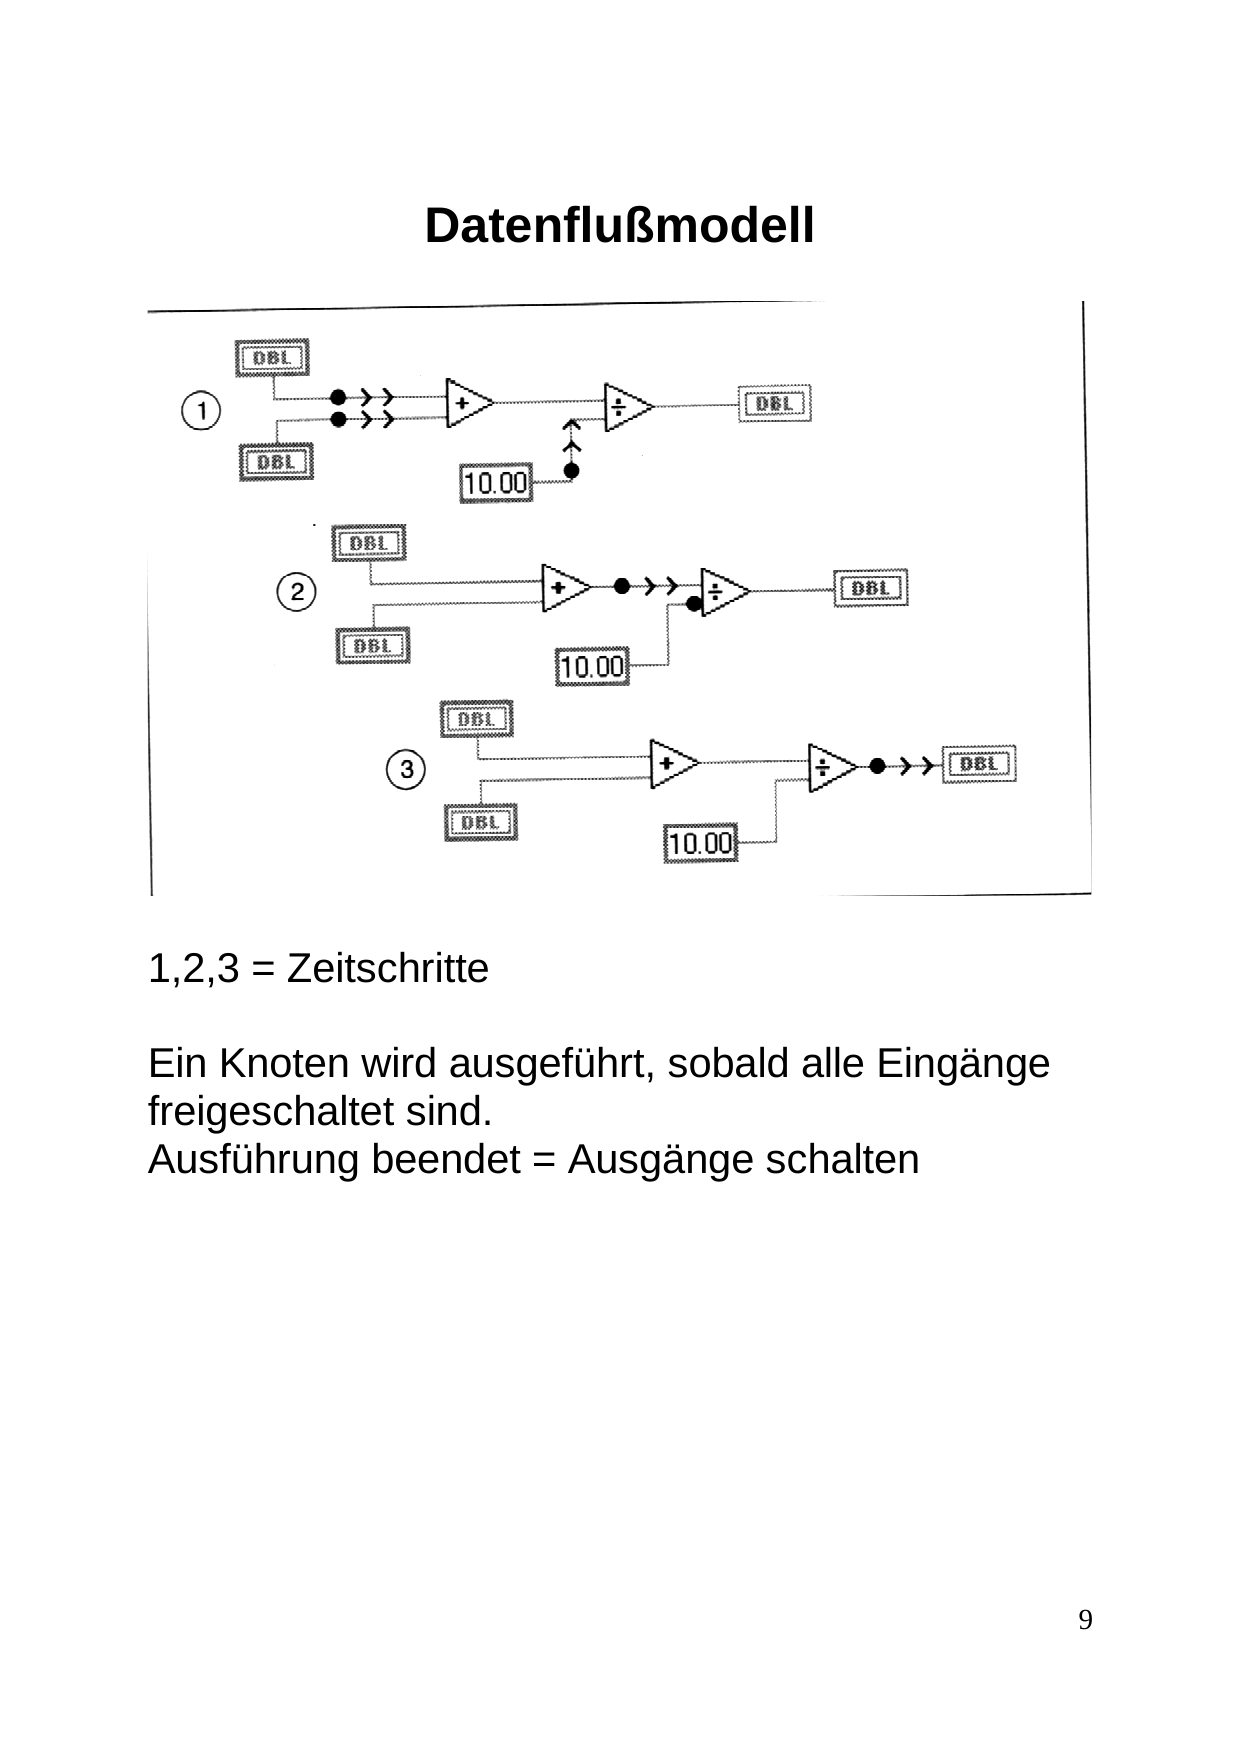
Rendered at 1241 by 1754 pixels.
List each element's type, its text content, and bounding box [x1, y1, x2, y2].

text 1,2,3 = Zeitschritte [148, 943, 1093, 991]
text Ein Knoten wird ausgeführt, sobald alle Eingänge freigeschaltet sind. [148, 1039, 1093, 1135]
text Datenflußmodell [148, 196, 1093, 253]
text Ausführung beendet = Ausgänge schalten [148, 1135, 1093, 1183]
